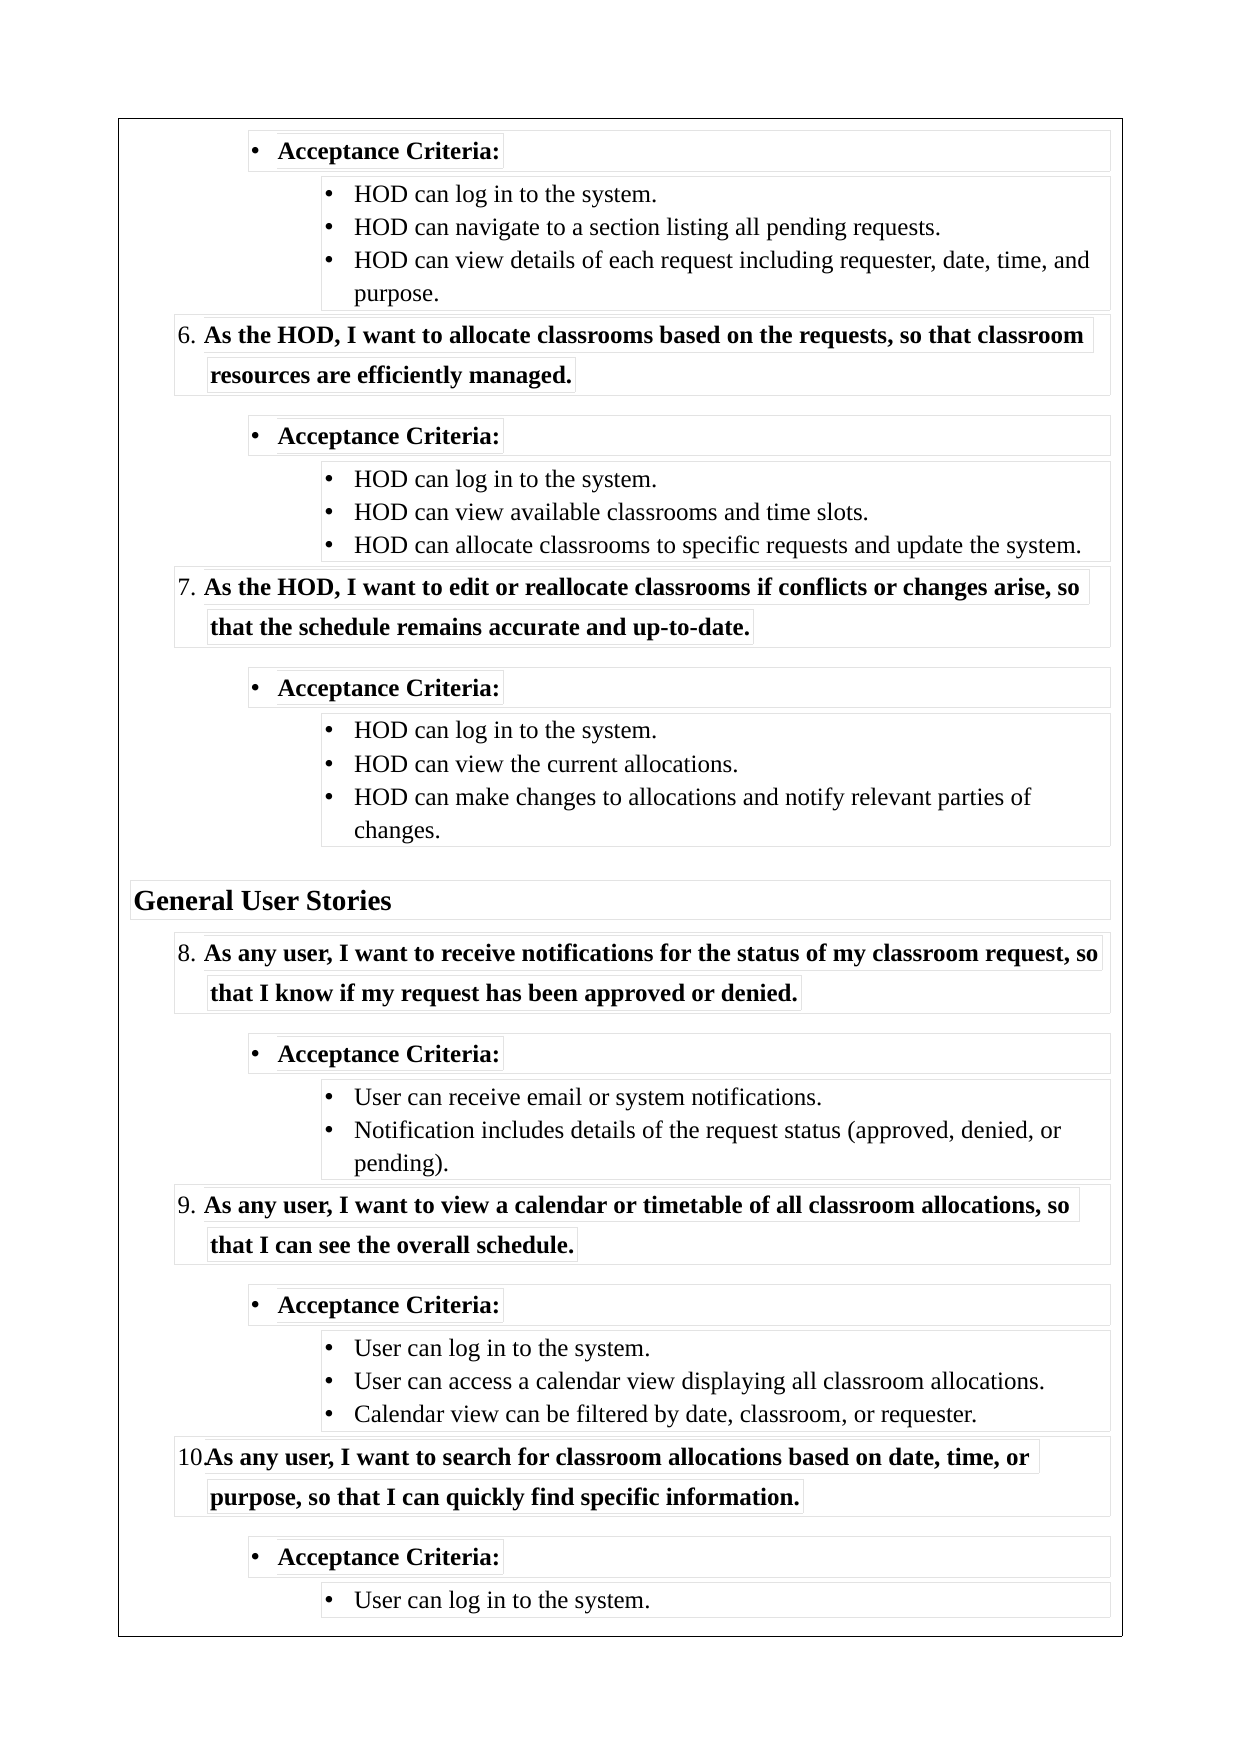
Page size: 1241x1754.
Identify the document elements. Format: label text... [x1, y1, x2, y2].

list HOD can log in to the system. [322, 177, 1110, 208]
list HOD can log in to the system. [322, 714, 1110, 744]
list As any user, I want to search for classroom allocations based on date, time, or purpose, so that I can quickly find specific information. [175, 1437, 1110, 1516]
list HOD can log in to the system. [322, 462, 1110, 493]
list Acceptance Criteria: [249, 1285, 1110, 1325]
list Acceptance Criteria: [249, 416, 1110, 455]
list User can log in to the system. [322, 1331, 1110, 1362]
list HOD can view details of each request including requester, date, time, and purpose. [322, 242, 1110, 310]
list Acceptance Criteria: [249, 668, 1110, 707]
list Acceptance Criteria: [249, 1034, 1110, 1073]
list Acceptance Criteria: [249, 131, 1110, 171]
list User can access a calendar view displaying all classroom allocations. [322, 1363, 1110, 1395]
list HOD can make changes to allocations and notify relevant parties of changes. [322, 779, 1110, 846]
list As the HOD, I want to allocate classrooms based on the requests, so that classroom resources are efficiently managed. [175, 315, 1110, 395]
list Notification includes details of the request status (approved, denied, or pending). [322, 1112, 1110, 1179]
list Acceptance Criteria: [249, 1537, 1110, 1577]
list As the HOD, I want to edit or reallocate classrooms if conflicts or changes arise, so that the schedule remains accurate and up-to-date. [175, 567, 1110, 647]
list As any user, I want to receive notifications for the status of my classroom request, so that I know if my request has been approved or denied. [175, 933, 1110, 1013]
list User can receive email or system notifications. [322, 1080, 1110, 1110]
subtitle General User Stories [131, 881, 1110, 919]
list As any user, I want to view a calendar or timetable of all classroom allocations, so that I can see the overall schedule. [175, 1185, 1110, 1264]
list HOD can view available classrooms and time slots. [322, 494, 1110, 526]
list HOD can allocate classrooms to specific requests and update the system. [322, 527, 1110, 561]
list HOD can navigate to a section listing all pending requests. [322, 209, 1110, 241]
list HOD can view the current allocations. [322, 746, 1110, 777]
list User can log in to the system. [322, 1583, 1110, 1617]
list Calendar view can be filtered by date, classroom, or requester. [322, 1396, 1110, 1431]
